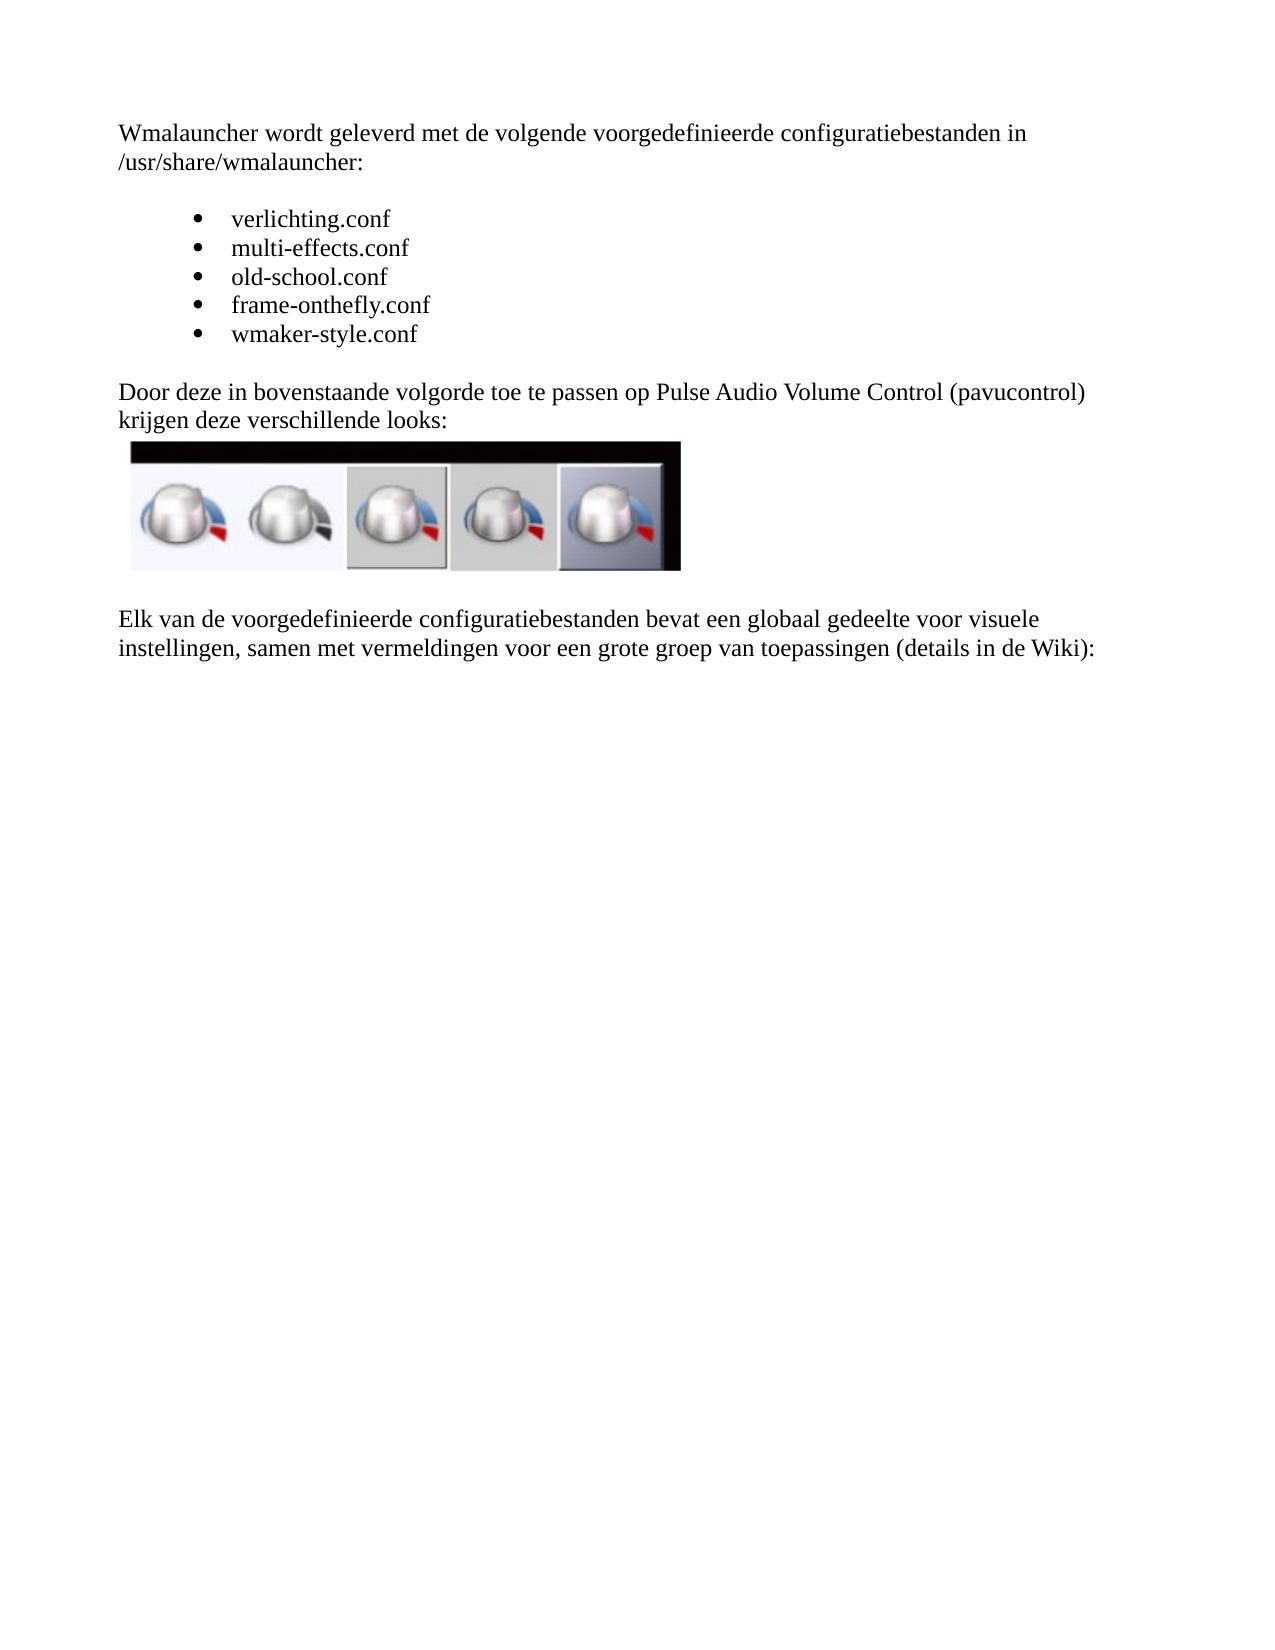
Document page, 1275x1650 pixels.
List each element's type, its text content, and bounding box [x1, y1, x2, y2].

list old-school.conf [194, 262, 1157, 291]
text Wmalauncher wordt geleverd met de volgende voorgedefinieerde configuratiebestanden in /usr/share/wmalauncher: [118, 118, 1157, 176]
list frame-onthefly.conf [194, 291, 1157, 319]
list wmaker-style.conf [194, 319, 1157, 348]
text Elk van de voorgedefinieerde configuratiebestanden bevat een globaal gedeelte voor visuele instellingen, samen met vermeldingen voor een grote groep van toepassingen (details in de Wiki): [118, 604, 1157, 662]
list verlichting.conf [194, 204, 1157, 233]
list multi-effects.conf [194, 233, 1157, 262]
picture [118, 434, 701, 576]
text Door deze in bovenstaande volgorde toe te passen op Pulse Audio Volume Control (pavucontrol) krijgen deze verschillende looks: [118, 377, 1157, 434]
